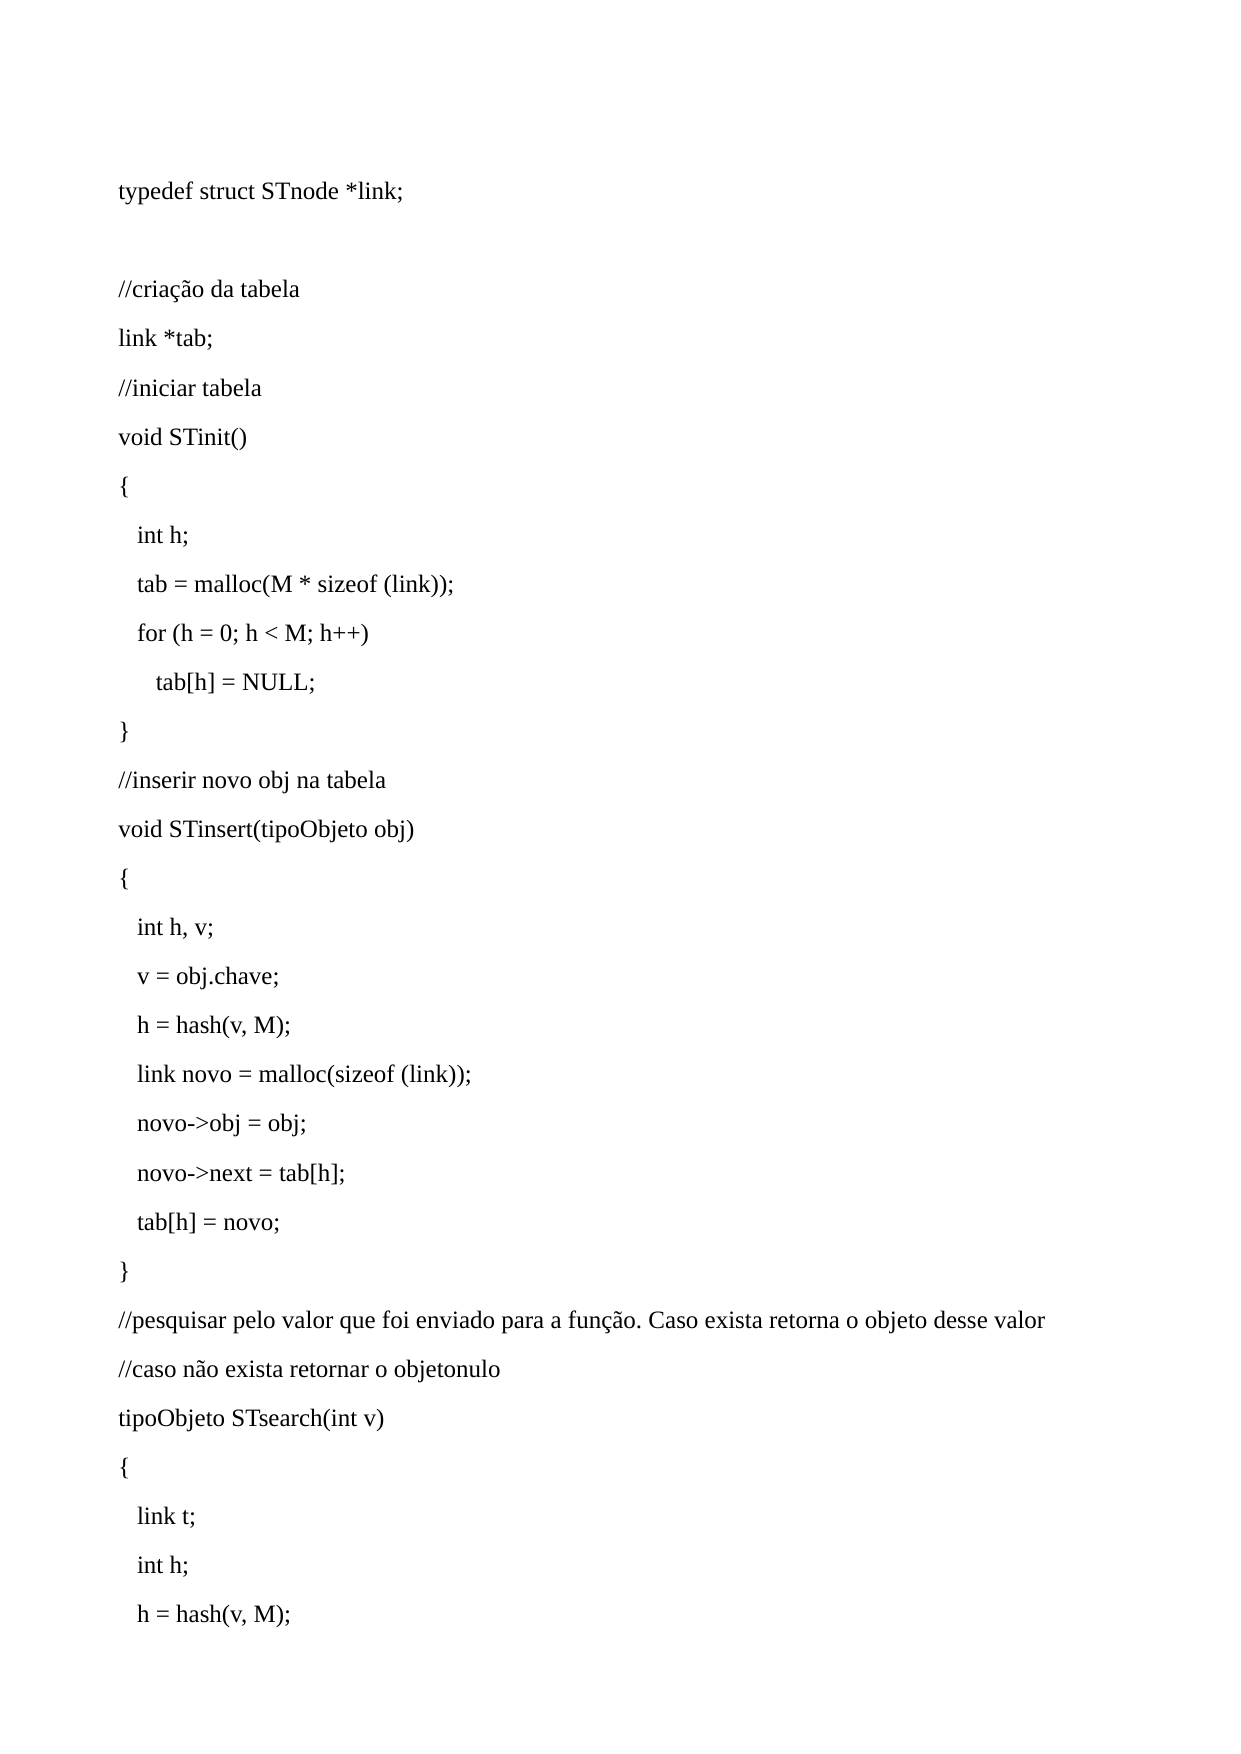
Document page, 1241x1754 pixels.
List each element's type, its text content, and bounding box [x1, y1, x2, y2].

text { [118, 1452, 1122, 1481]
text typedef struct STnode *link; [118, 176, 1122, 205]
text } [118, 1256, 1122, 1284]
text link *tab; [118, 323, 1122, 352]
text link t; [118, 1501, 1122, 1530]
text //pesquisar pelo valor que foi enviado para a função. Caso exista retorna o objeto desse valor [118, 1305, 1122, 1333]
text } [118, 716, 1122, 745]
text for (h = 0; h < M; h++) [118, 618, 1122, 647]
text //inserir novo obj na tabela [118, 765, 1122, 794]
text tab = malloc(M * sizeof (link)); [118, 569, 1122, 598]
text //criação da tabela [118, 274, 1122, 303]
text //caso não exista retornar o objetonulo [118, 1354, 1122, 1383]
text h = hash(v, M); [118, 1599, 1122, 1628]
text h = hash(v, M); [118, 1010, 1122, 1039]
text void STinsert(tipoObjeto obj) [118, 814, 1122, 843]
text int h; [118, 1550, 1122, 1579]
text novo->next = tab[h]; [118, 1158, 1122, 1186]
text tab[h] = NULL; [118, 667, 1122, 696]
text { [118, 471, 1122, 499]
text v = obj.chave; [118, 961, 1122, 990]
text int h; [118, 520, 1122, 548]
text link novo = malloc(sizeof (link)); [118, 1059, 1122, 1088]
text novo->obj = obj; [118, 1108, 1122, 1137]
text { [118, 863, 1122, 892]
text int h, v; [118, 912, 1122, 941]
text void STinit() [118, 422, 1122, 450]
text tipoObjeto STsearch(int v) [118, 1403, 1122, 1432]
text //iniciar tabela [118, 373, 1122, 401]
text tab[h] = novo; [118, 1207, 1122, 1235]
